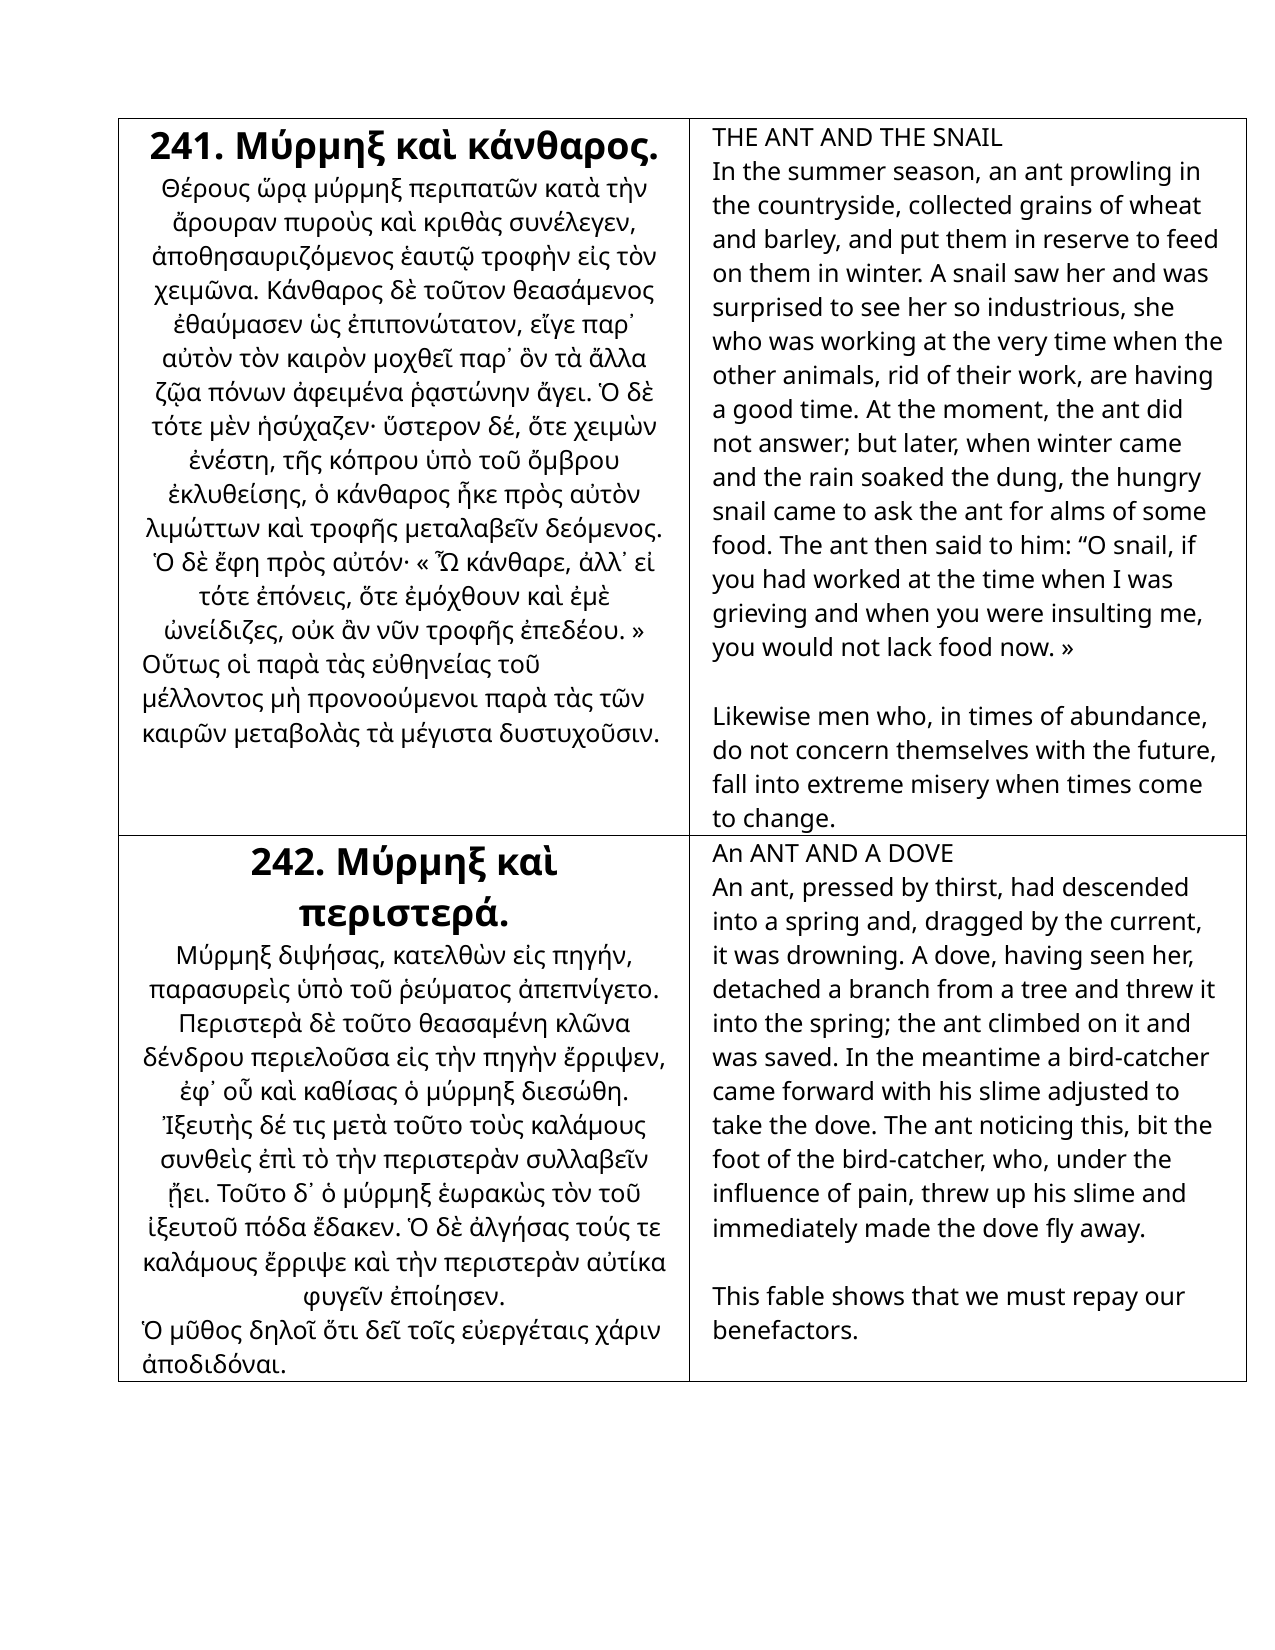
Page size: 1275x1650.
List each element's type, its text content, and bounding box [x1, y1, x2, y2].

table_cell THE ANT AND THE SNAIL In the summer season, an ant prowling in the countryside, collected grains of wheat and barley, and put them in reserve to feed on them in winter. A snail saw her and was surprised to see her so industrious, she who was working at the very time when the other animals, rid of their work, are having a good time. At the moment, the ant did not answer; but later, when winter came and the rain soaked the dung, the hungry snail came to ask the ant for alms of some food. The ant then said to him: “O snail, if you had worked at the time when I was grieving and when you were insulting me, you would not lack food now. » Likewise men who, in times of abundance, do not concern themselves with the future, fall into extreme misery when times come to change. [690, 119, 1246, 834]
table_cell 242. Μύρμηξ καὶ περιστερά. Μύρμηξ διψήσας, κατελθὼν εἰς πηγήν, παρασυρεὶς ὑπὸ τοῦ ῥεύματος ἀπεπνίγετο. Περιστερὰ δὲ τοῦτο θεασαμένη κλῶνα δένδρου περιελοῦσα εἰς τὴν πηγὴν ἔρριψεν, ἐφ᾿ οὗ καὶ καθίσας ὁ μύρμηξ διεσώθη. Ἰξευτὴς δέ τις μετὰ τοῦτο τοὺς καλάμους συνθεὶς ἐπὶ τὸ τὴν περιστερὰν συλλαβεῖν ᾔει. Τοῦτο δ᾿ ὁ μύρμηξ ἑωρακὼς τὸν τοῦ ἰξευτοῦ πόδα ἔδακεν. Ὁ δὲ ἀλγήσας τούς τε καλάμους ἔρριψε καὶ τὴν περιστερὰν αὐτίκα φυγεῖν ἐποίησεν. Ὁ μῦθος δηλοῖ ὅτι δεῖ τοῖς εὐεργέταις χάριν ἀποδιδόναι. [119, 836, 689, 1381]
table_cell An ANT AND A DOVE An ant, pressed by thirst, had descended into a spring and, dragged by the current, it was drowning. A dove, having seen her, detached a branch from a tree and threw it into the spring; the ant climbed on it and was saved. In the meantime a bird-catcher came forward with his slime adjusted to take the dove. The ant noticing this, bit the foot of the bird-catcher, who, under the influence of pain, threw up his slime and immediately made the dove fly away. This fable shows that we must repay our benefactors. [690, 836, 1246, 1381]
table_cell 241. Μύρμηξ καὶ κάνθαρος. Θέρους ὥρᾳ μύρμηξ περιπατῶν κατὰ τὴν ἄρουραν πυροὺς καὶ κριθὰς συνέλεγεν, ἀποθησαυριζόμενος ἑαυτῷ τροφὴν εἰς τὸν χειμῶνα. Κάνθαρος δὲ τοῦτον θεασάμενος ἐθαύμασεν ὡς ἐπιπονώτατον, εἴγε παρ᾿ αὐτὸν τὸν καιρὸν μοχθεῖ παρ᾿ ὃν τὰ ἄλλα ζῷα πόνων ἀφειμένα ῥᾳστώνην ἄγει. Ὁ δὲ τότε μὲν ἡσύχαζεν· ὕστερον δέ, ὅτε χειμὼν ἐνέστη, τῆς κόπρου ὑπὸ τοῦ ὄμβρου ἐκλυθείσης, ὁ κάνθαρος ἧκε πρὸς αὐτὸν λιμώττων καὶ τροφῆς μεταλαβεῖν δεόμενος. Ὁ δὲ ἔφη πρὸς αὐτόν· « Ὦ κάνθαρε, ἀλλ᾿ εἰ τότε ἐπόνεις, ὅτε ἐμόχθουν καὶ ἐμὲ ὠνείδιζες, οὐκ ἂν νῦν τροφῆς ἐπεδέου. » Οὕτως οἱ παρὰ τὰς εὐθηνείας τοῦ μέλλοντος μὴ προνοούμενοι παρὰ τὰς τῶν καιρῶν μεταβολὰς τὰ μέγιστα δυστυχοῦσιν. [119, 119, 689, 834]
